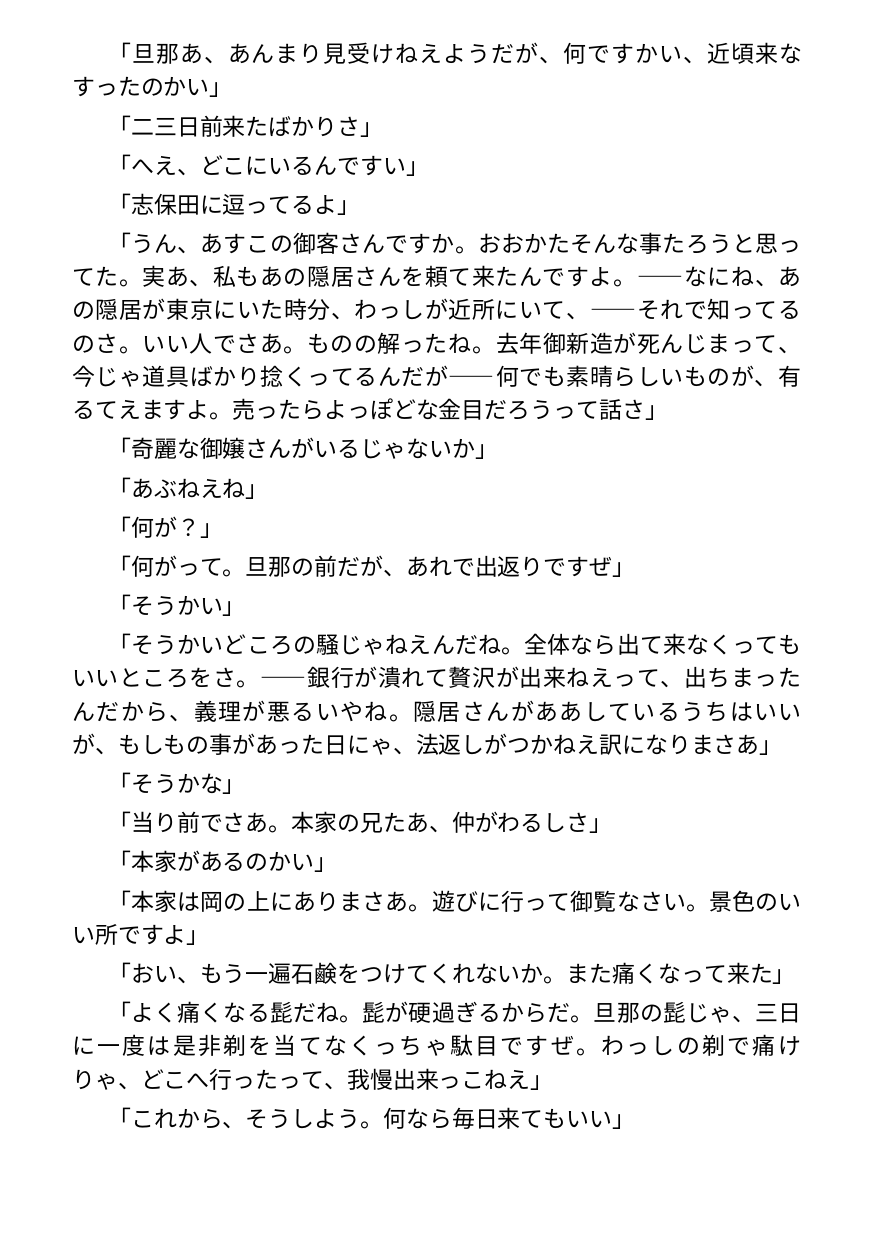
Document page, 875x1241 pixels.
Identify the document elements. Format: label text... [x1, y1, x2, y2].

text 「これから、そうしよう。何なら毎日来てもいい」 [72, 1101, 802, 1134]
text 「あぶねえね」 [72, 470, 802, 504]
text 「奇麗な御嬢さんがいるじゃないか」 [72, 431, 802, 464]
text 「何がって。旦那の前だが、あれで出返りですぜ」 [72, 549, 802, 582]
text 「そうかいどころの騒じゃねえんだね。全体なら出て来なくってもいいところをさ。――銀行が潰れて贅沢が出来ねえって、出ちまったんだから、義理が悪るいやね。隠居さんがああしているうちはいいが、もしもの事があった日にゃ、法返しがつかねえ訳になりまさあ」 [72, 627, 802, 760]
text 「へえ、どこにいるんですい」 [72, 148, 802, 181]
text 「そうかい」 [72, 588, 802, 621]
text 「本家があるのかい」 [72, 844, 802, 877]
text 「そうかな」 [72, 766, 802, 799]
text 「二三日前来たばかりさ」 [72, 108, 802, 142]
text 「志保田に逗ってるよ」 [72, 187, 802, 220]
text 「本家は岡の上にありまさあ。遊びに行って御覧なさい。景色のいい所ですよ」 [72, 883, 802, 950]
text 「よく痛くなる髭だね。髭が硬過ぎるからだ。旦那の髭じゃ、三日に一度は是非剃を当てなくっちゃ駄目ですぜ。わっしの剃で痛けりゃ、どこへ行ったって、我慢出来っこねえ」 [72, 995, 802, 1095]
text 「何が？」 [72, 509, 802, 543]
text 「当り前でさあ。本家の兄たあ、仲がわるしさ」 [72, 805, 802, 838]
text 「おい、もう一遍石鹸をつけてくれないか。また痛くなって来た」 [72, 956, 802, 989]
text 「うん、あすこの御客さんですか。おおかたそんな事たろうと思ってた。実あ、私もあの隠居さんを頼て来たんですよ。――なにね、あの隠居が東京にいた時分、わっしが近所にいて、――それで知ってるのさ。いい人でさあ。ものの解ったね。去年御新造が死んじまって、今じゃ道具ばかり捻くってるんだが――何でも素晴らしいものが、有るてえますよ。売ったらよっぽどな金目だろうって話さ」 [72, 226, 802, 425]
text 「旦那あ、あんまり見受けねえようだが、何ですかい、近頃来なすったのかい」 [72, 36, 802, 102]
